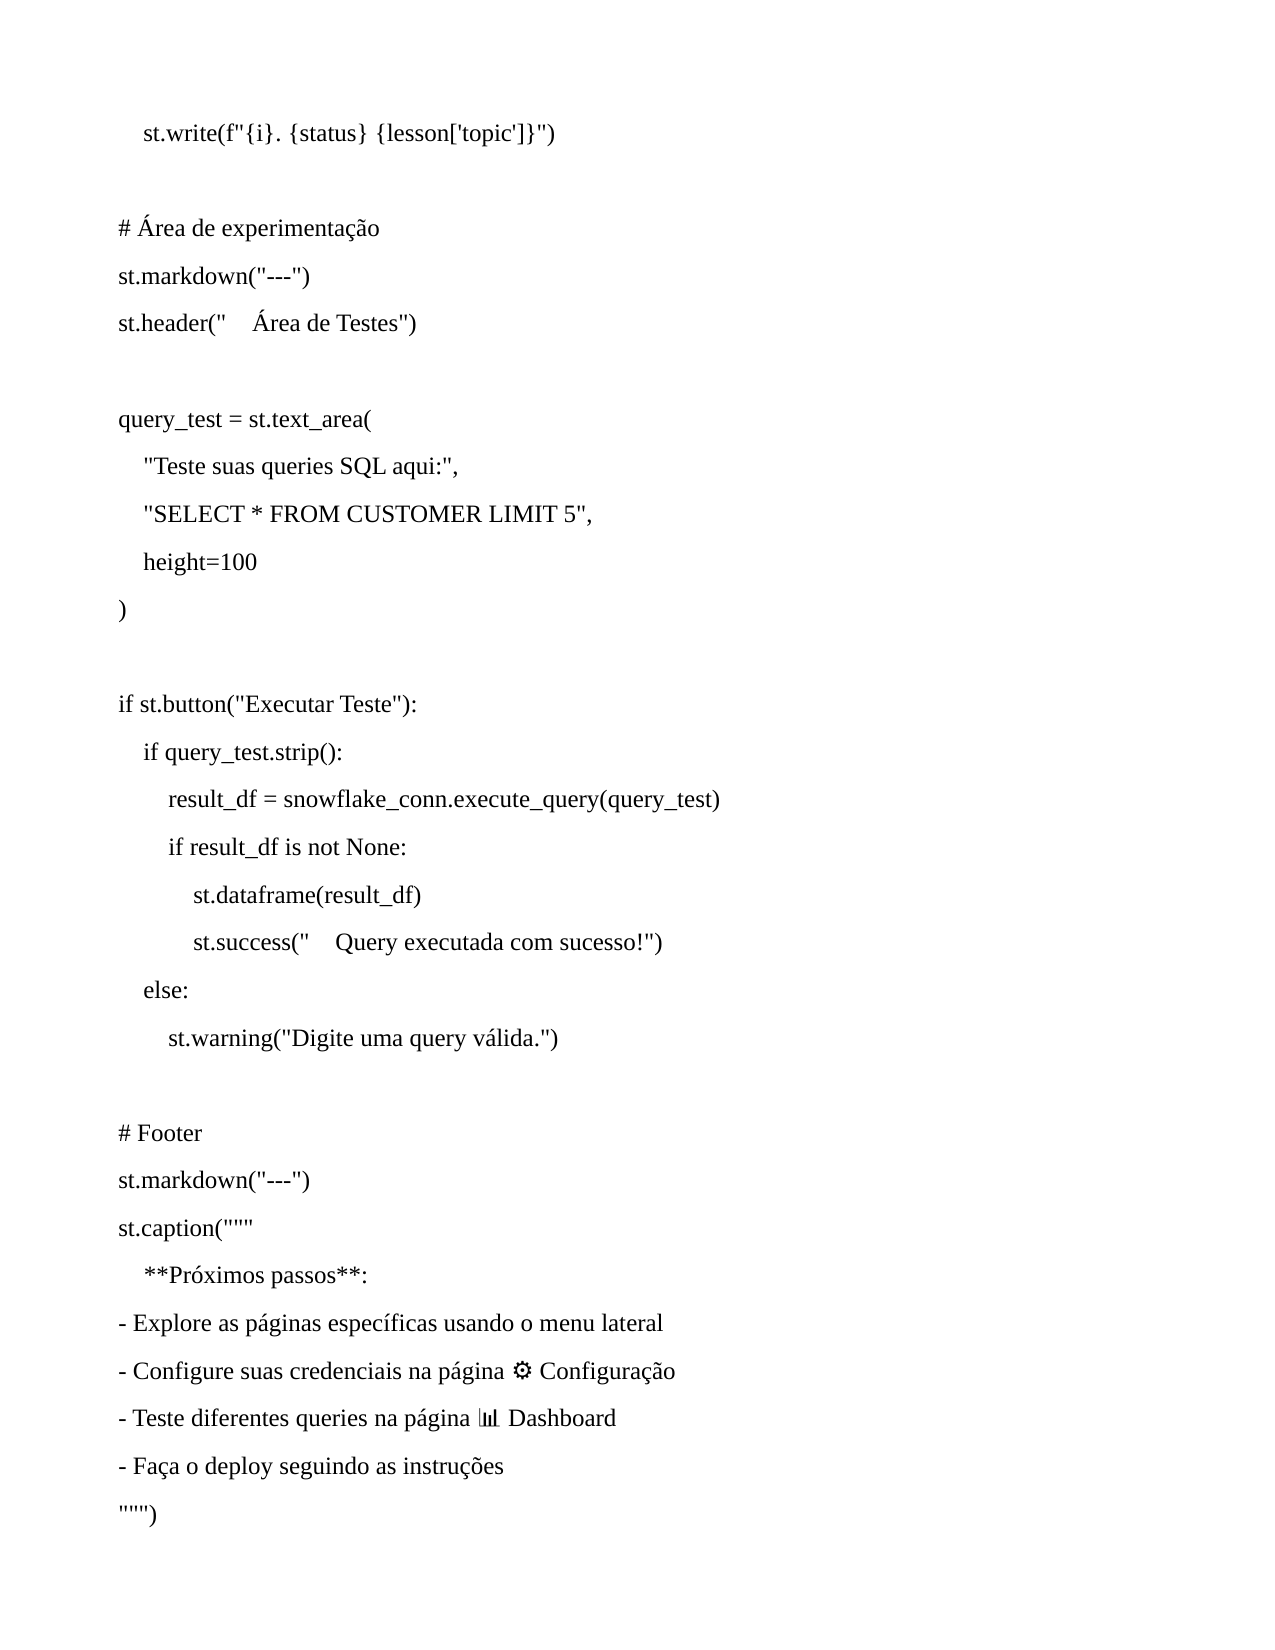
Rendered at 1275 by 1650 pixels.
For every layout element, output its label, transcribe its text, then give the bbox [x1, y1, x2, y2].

text - Teste diferentes queries na página 📊 Dashboard [118, 1403, 1157, 1432]
text else: [118, 975, 1157, 1004]
text result_df = snowflake_conn.execute_query(query_test) [118, 784, 1157, 813]
text if st.button("Executar Teste"): [118, 689, 1157, 718]
text - Configure suas credenciais na página ⚙️ Configuração [118, 1356, 1157, 1384]
text if query_test.strip(): [118, 737, 1157, 766]
text # Área de experimentação [118, 213, 1157, 242]
text st.write(f"{i}. {status} {lesson['topic']}") [118, 118, 1157, 147]
text st.markdown("---") [118, 1165, 1157, 1194]
text "SELECT * FROM CUSTOMER LIMIT 5", [118, 499, 1157, 528]
text if result_df is not None: [118, 832, 1157, 861]
text st.dataframe(result_df) [118, 880, 1157, 908]
text "Teste suas queries SQL aqui:", [118, 451, 1157, 480]
text query_test = st.text_area( [118, 404, 1157, 432]
text st.success("✅ Query executada com sucesso!") [118, 927, 1157, 956]
text # Footer [118, 1118, 1157, 1147]
text ) [118, 594, 1157, 623]
text 📖 **Próximos passos**: [118, 1261, 1157, 1289]
text st.markdown("---") [118, 261, 1157, 290]
text st.warning("Digite uma query válida.") [118, 1023, 1157, 1051]
text - Explore as páginas específicas usando o menu lateral [118, 1308, 1157, 1337]
text """) [118, 1499, 1157, 1527]
text st.caption(""" [118, 1213, 1157, 1242]
text st.header("🧪 Área de Testes") [118, 308, 1157, 337]
text - Faça o deploy seguindo as instruções [118, 1451, 1157, 1480]
text height=100 [118, 547, 1157, 575]
